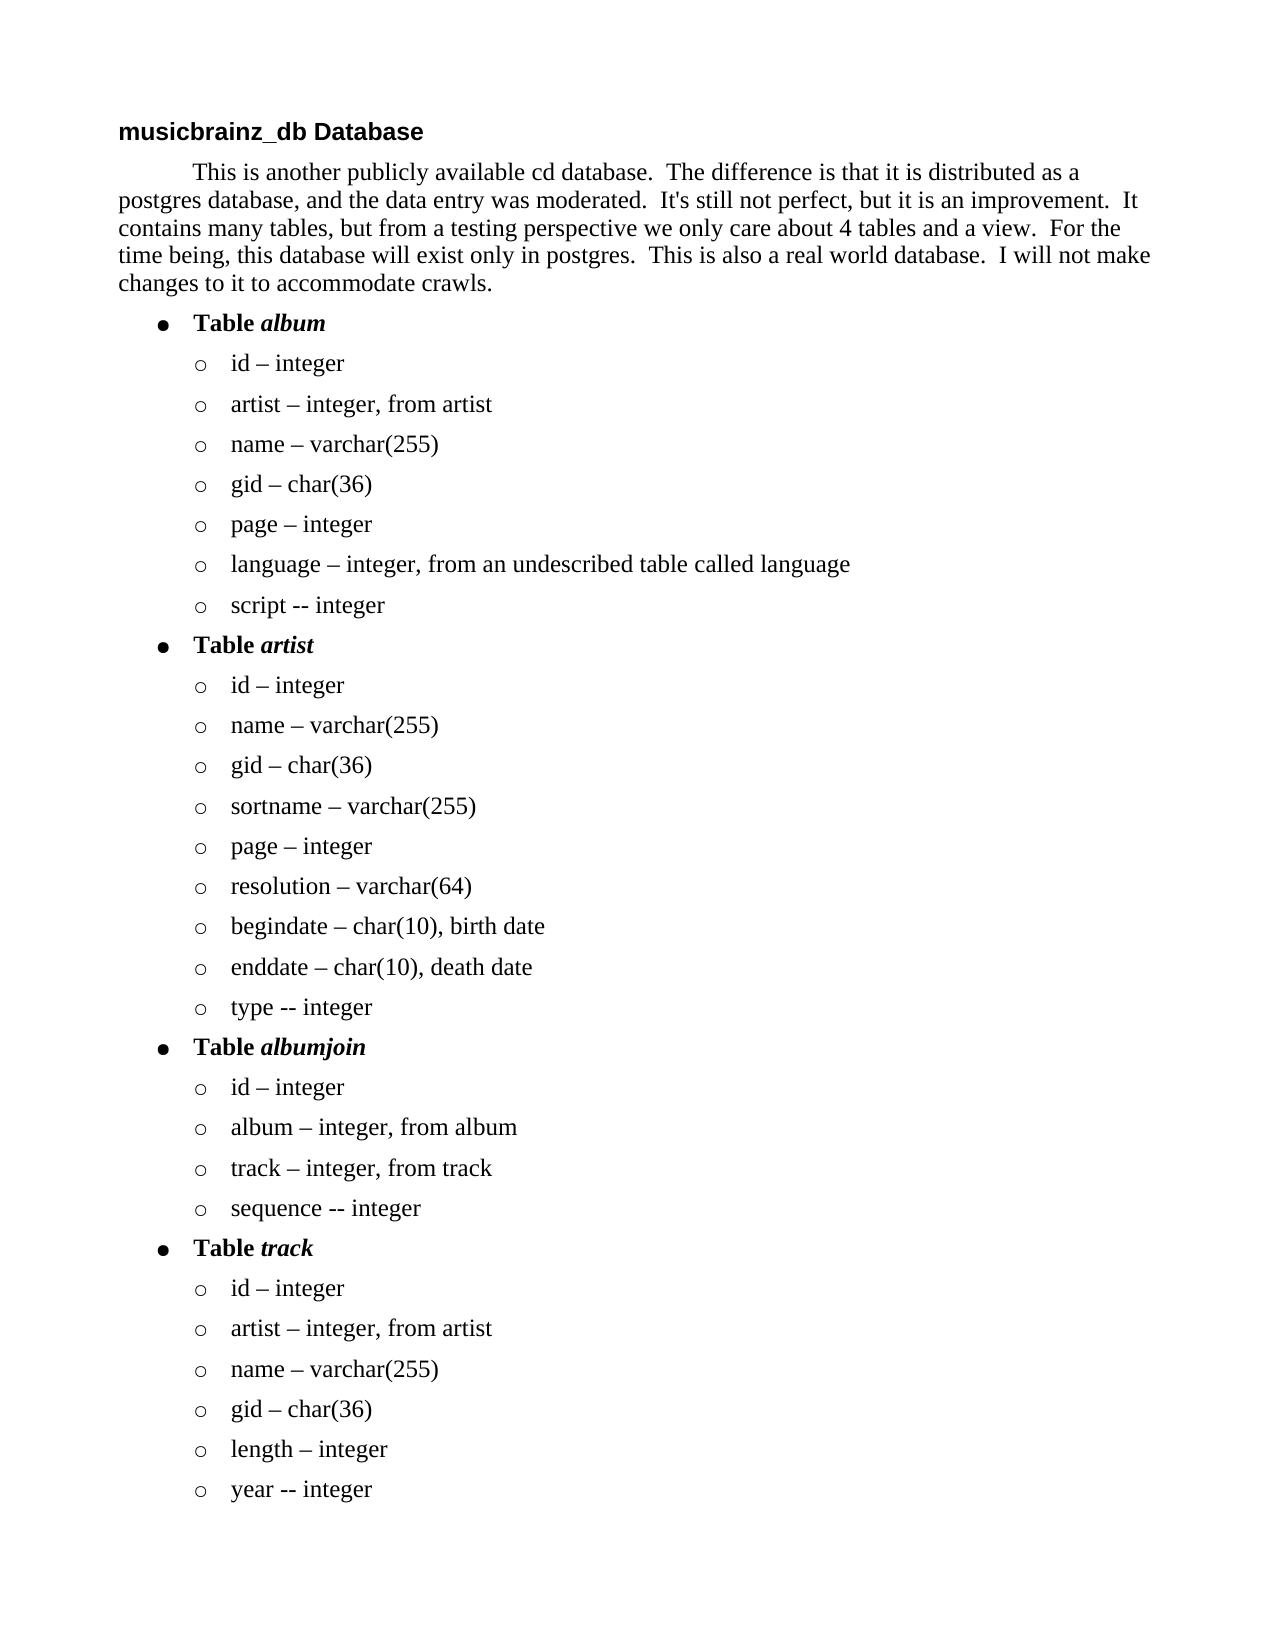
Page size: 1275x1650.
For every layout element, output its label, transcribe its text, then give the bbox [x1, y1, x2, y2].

list artist – integer, from artist [193, 390, 1157, 417]
list id – integer [193, 1274, 1157, 1302]
list gid – char(36) [193, 470, 1157, 498]
list script -- integer [193, 591, 1157, 618]
list name – varchar(255) [193, 1355, 1157, 1382]
list name – varchar(255) [193, 430, 1157, 458]
list artist – integer, from artist [193, 1314, 1157, 1342]
list begindate – char(10), birth date [193, 912, 1157, 940]
list Table track [156, 1234, 1157, 1262]
list id – integer [193, 1073, 1157, 1101]
list track – integer, from track [193, 1154, 1157, 1181]
list Table albumjoin [156, 1033, 1157, 1061]
list sortname – varchar(255) [193, 792, 1157, 819]
list id – integer [193, 349, 1157, 377]
list Table artist [156, 631, 1157, 659]
list name – varchar(255) [193, 711, 1157, 739]
list length – integer [193, 1435, 1157, 1463]
list type -- integer [193, 993, 1157, 1021]
list enddate – char(10), death date [193, 953, 1157, 980]
list gid – char(36) [193, 1395, 1157, 1423]
list id – integer [193, 671, 1157, 699]
list resolution – varchar(64) [193, 872, 1157, 900]
list language – integer, from an undescribed table called language [193, 551, 1157, 578]
list page – integer [193, 510, 1157, 538]
list Table album [156, 309, 1157, 337]
text This is another publicly available cd database. The difference is that it is distributed as a postgres database, and the data entry was moderated. It's still not perfect, but it is an improvement. It contains many tables, but from a testing perspective we only care about 4 tables and a view. For the time being, this database will exist only in postgres. This is also a real world database. I will not make changes to it to accommodate crawls. [118, 158, 1157, 297]
list year -- integer [193, 1475, 1157, 1503]
list page – integer [193, 832, 1157, 860]
list sequence -- integer [193, 1194, 1157, 1222]
list album – integer, from album [193, 1113, 1157, 1141]
subtitle musicbrainz_db Database [118, 118, 1157, 146]
list gid – char(36) [193, 752, 1157, 779]
